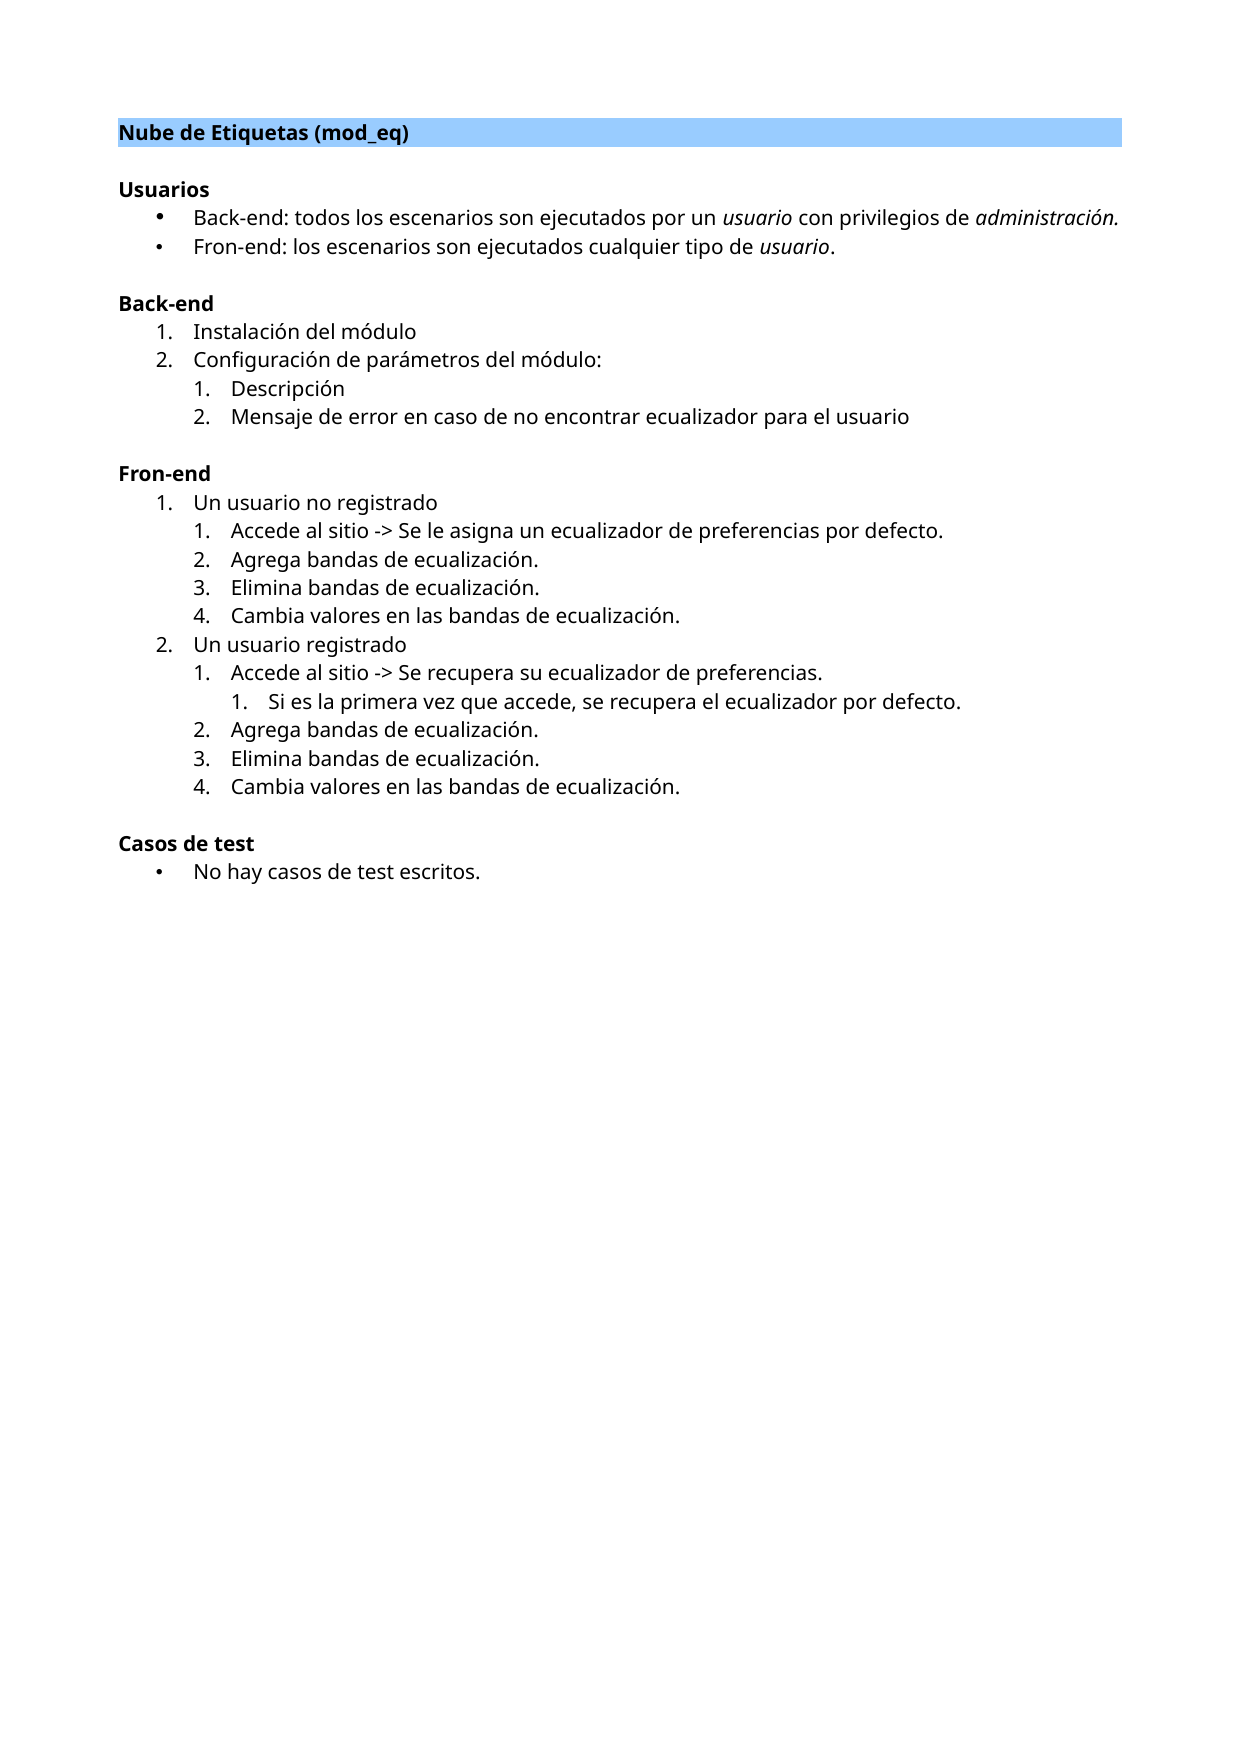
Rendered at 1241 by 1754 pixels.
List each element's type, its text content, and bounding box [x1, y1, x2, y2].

list Fron-end: los escenarios son ejecutados cualquier tipo de usuario. [156, 232, 1122, 260]
list Instalación del módulo [156, 317, 1122, 346]
text Back-end [118, 289, 1122, 317]
text Fron-end [118, 459, 1122, 488]
list Un usuario registrado [156, 630, 1122, 658]
list Cambia valores en las bandas de ecualización. [193, 602, 1122, 630]
list Agrega bandas de ecualización. [193, 545, 1122, 573]
list Back-end: todos los escenarios son ejecutados por un usuario con privilegios de administración. [156, 203, 1122, 232]
list Si es la primera vez que accede, se recupera el ecualizador por defecto. [231, 687, 1122, 715]
list Cambia valores en las bandas de ecualización. [193, 772, 1122, 801]
list Agrega bandas de ecualización. [193, 715, 1122, 744]
text Usuarios [118, 175, 1122, 203]
list Elimina bandas de ecualización. [193, 573, 1122, 602]
list Accede al sitio -> Se recupera su ecualizador de preferencias. [193, 658, 1122, 687]
text Casos de test [118, 829, 1122, 857]
text Nube de Etiquetas (mod_eq) [118, 118, 1122, 147]
list Configuración de parámetros del módulo: [156, 346, 1122, 374]
list Mensaje de error en caso de no encontrar ecualizador para el usuario [193, 402, 1122, 431]
list No hay casos de test escritos. [156, 857, 1122, 886]
list Un usuario no registrado [156, 488, 1122, 516]
list Accede al sitio -> Se le asigna un ecualizador de preferencias por defecto. [193, 516, 1122, 545]
list Descripción [193, 374, 1122, 402]
list Elimina bandas de ecualización. [193, 744, 1122, 772]
